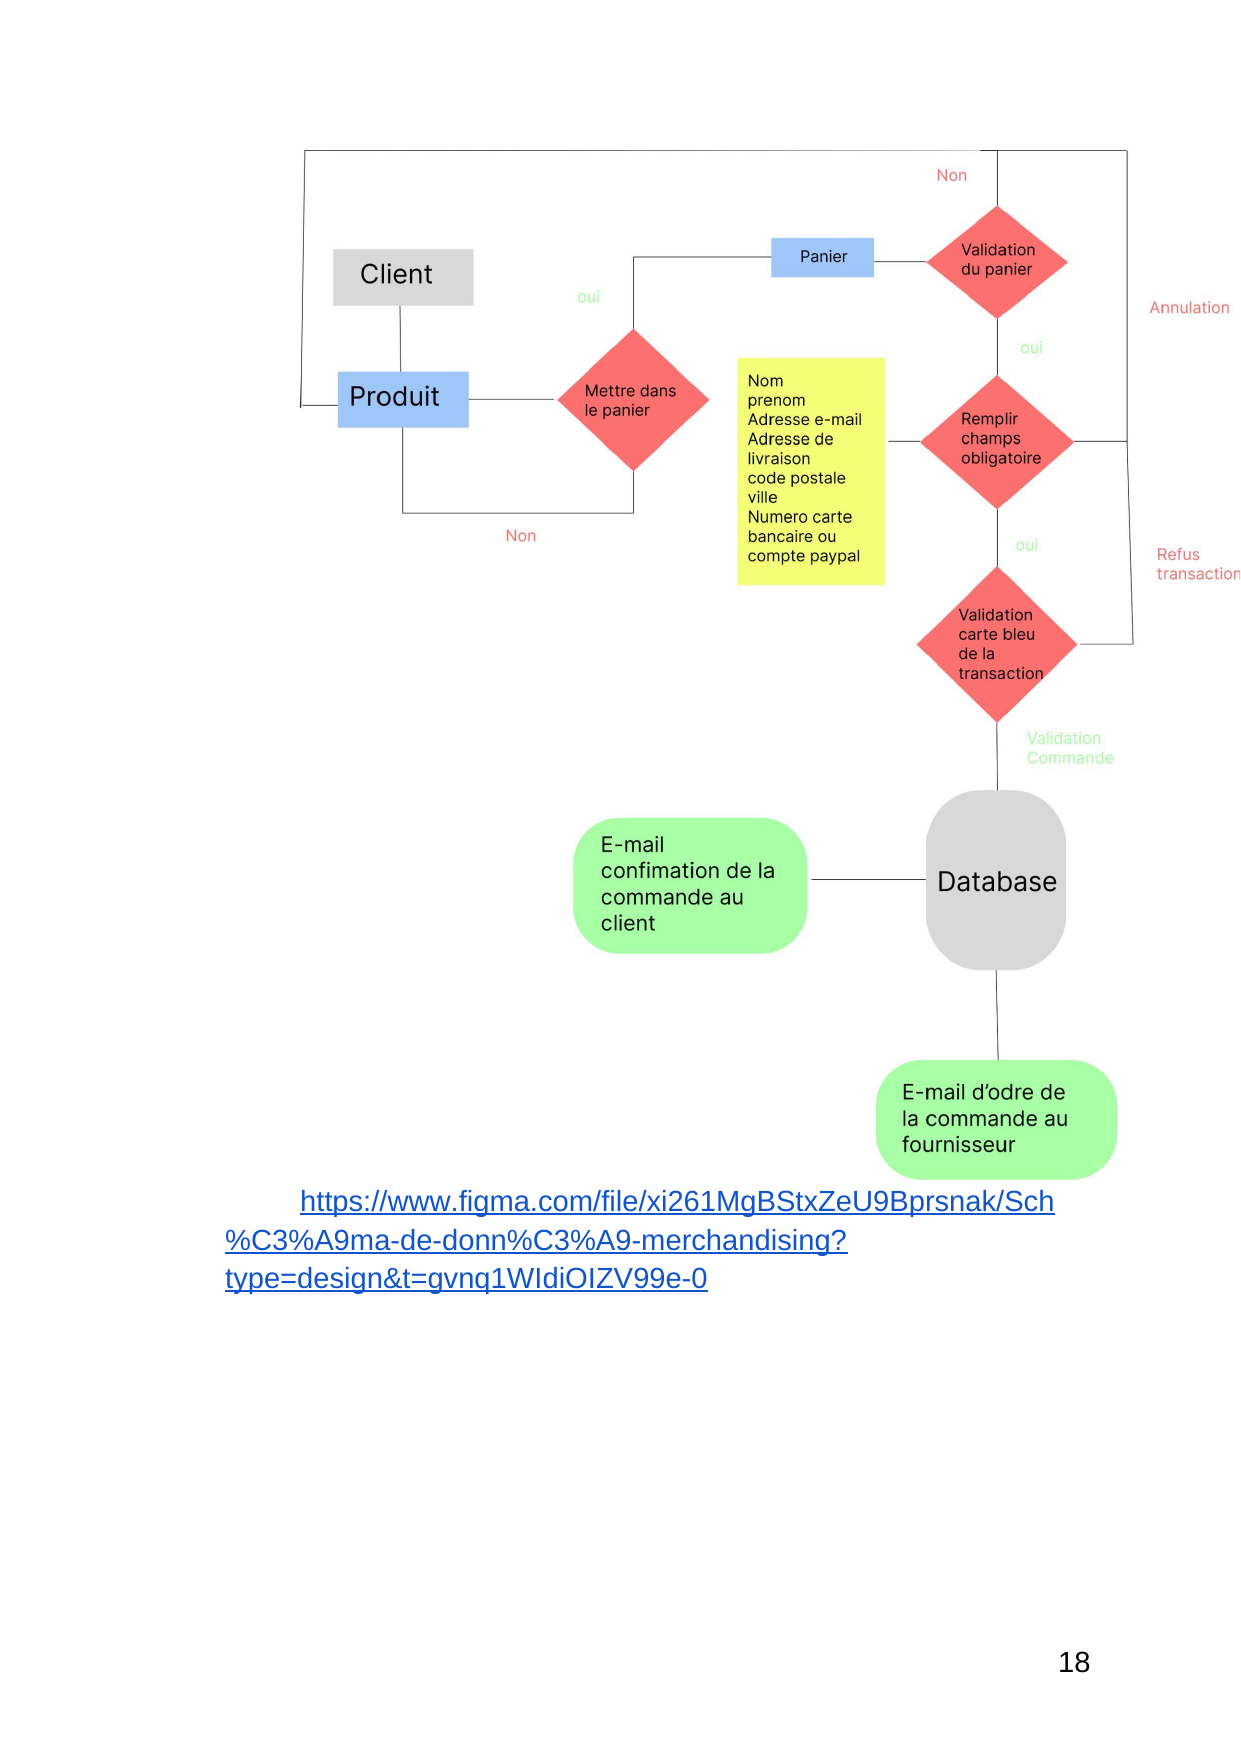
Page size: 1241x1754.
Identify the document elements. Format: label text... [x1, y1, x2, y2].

text https://www.figma.com/file/xi261MgBStxZeU9Bprsnak/Sch%C3%A9ma-de-donn%C3%A9-merchandising?type=design&t=gvnq1WIdiOIZV99e-0 [225, 1184, 1090, 1333]
picture [300, 150, 1241, 1180]
